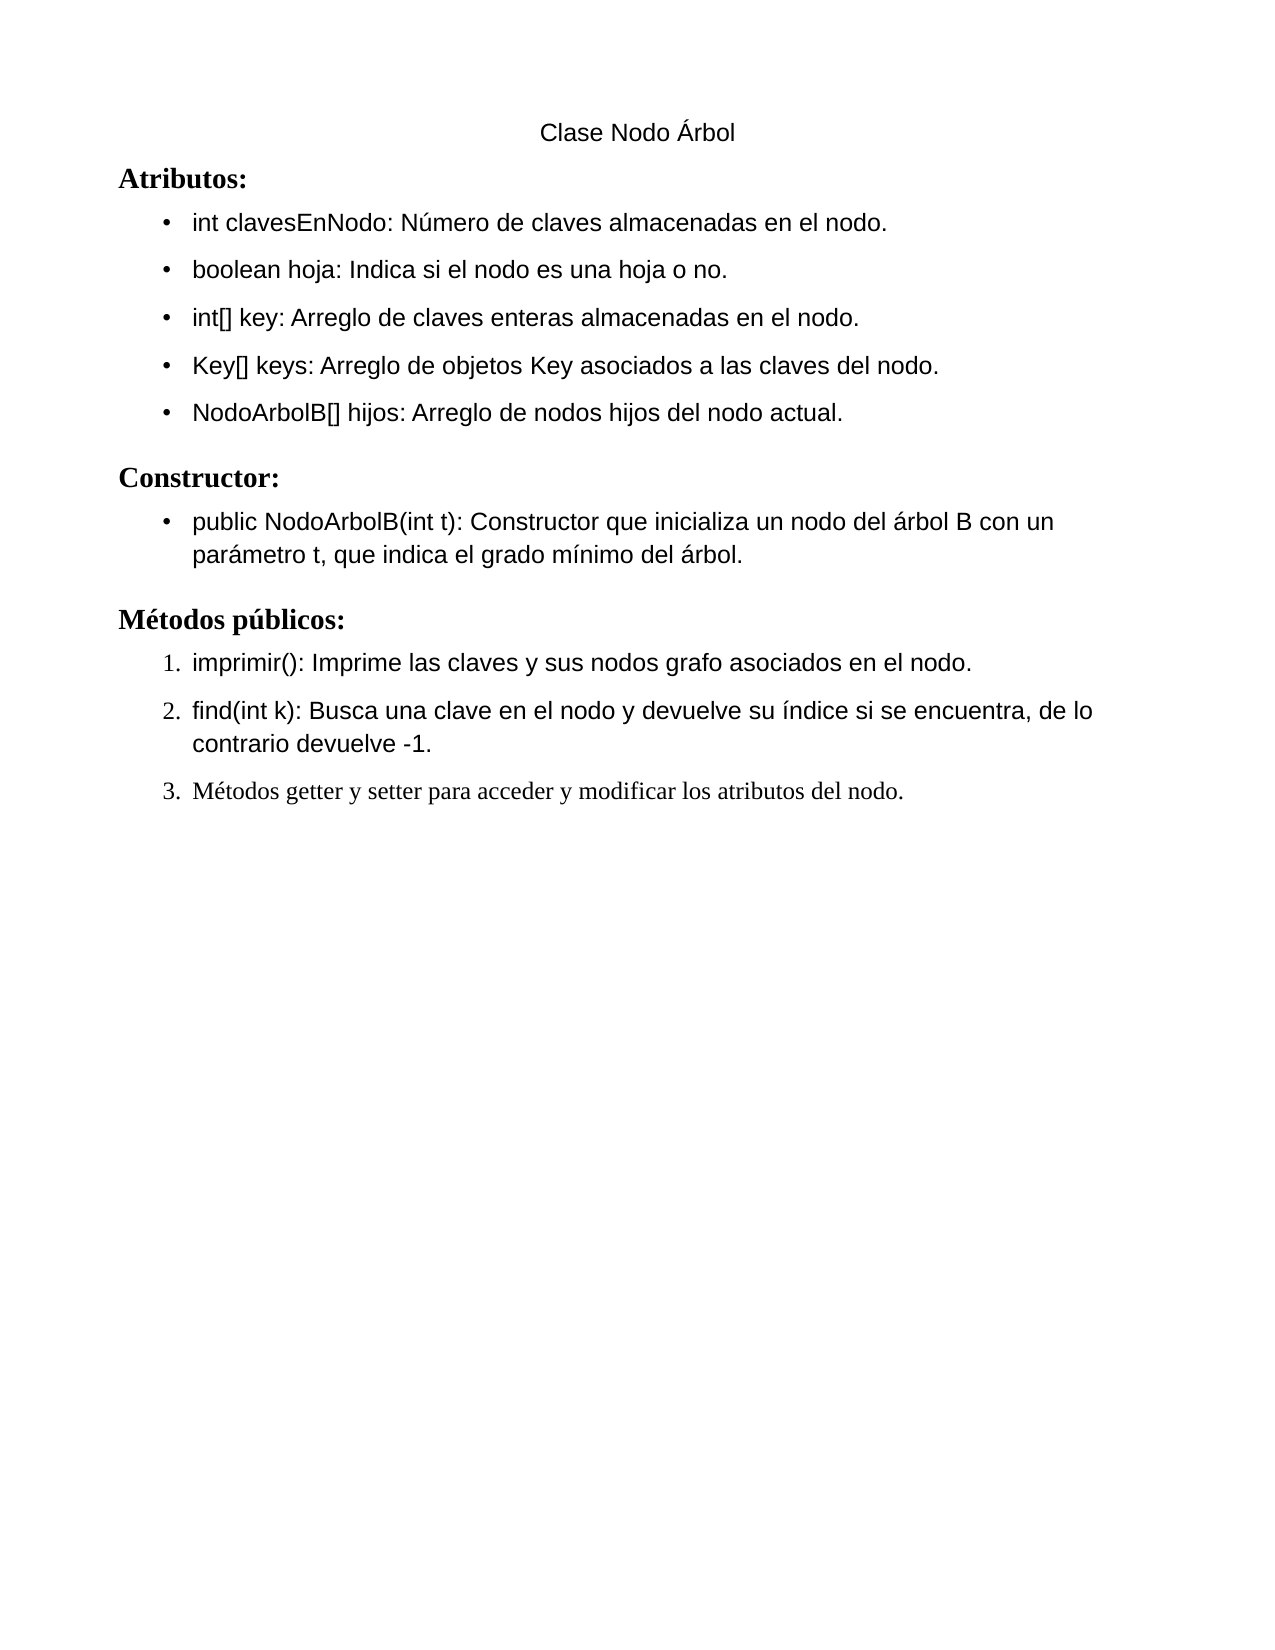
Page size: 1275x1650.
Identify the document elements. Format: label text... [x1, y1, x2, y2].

list imprimir(): Imprime las claves y sus nodos grafo asociados en el nodo. [162, 648, 1157, 677]
list Métodos getter y setter para acceder y modificar los atributos del nodo. [162, 776, 1157, 805]
text Clase Nodo Árbol [118, 118, 1157, 147]
list NodoArbolB[] hijos: Arreglo de nodos hijos del nodo actual. [162, 398, 1157, 427]
list int[] key: Arreglo de claves enteras almacenadas en el nodo. [162, 303, 1157, 332]
subtitle Métodos públicos: [118, 602, 1157, 636]
subtitle Atributos: [118, 161, 1157, 195]
list find(int k): Busca una clave en el nodo y devuelve su índice si se encuentra, de lo contrario devuelve -1. [162, 696, 1157, 758]
list Key[] keys: Arreglo de objetos Key asociados a las claves del nodo. [162, 351, 1157, 379]
list boolean hoja: Indica si el nodo es una hoja o no. [162, 255, 1157, 284]
list int clavesEnNodo: Número de claves almacenadas en el nodo. [162, 207, 1157, 236]
list public NodoArbolB(int t): Constructor que inicializa un nodo del árbol B con un parámetro t, que indica el grado mínimo del árbol. [162, 507, 1157, 568]
subtitle Constructor: [118, 461, 1157, 494]
